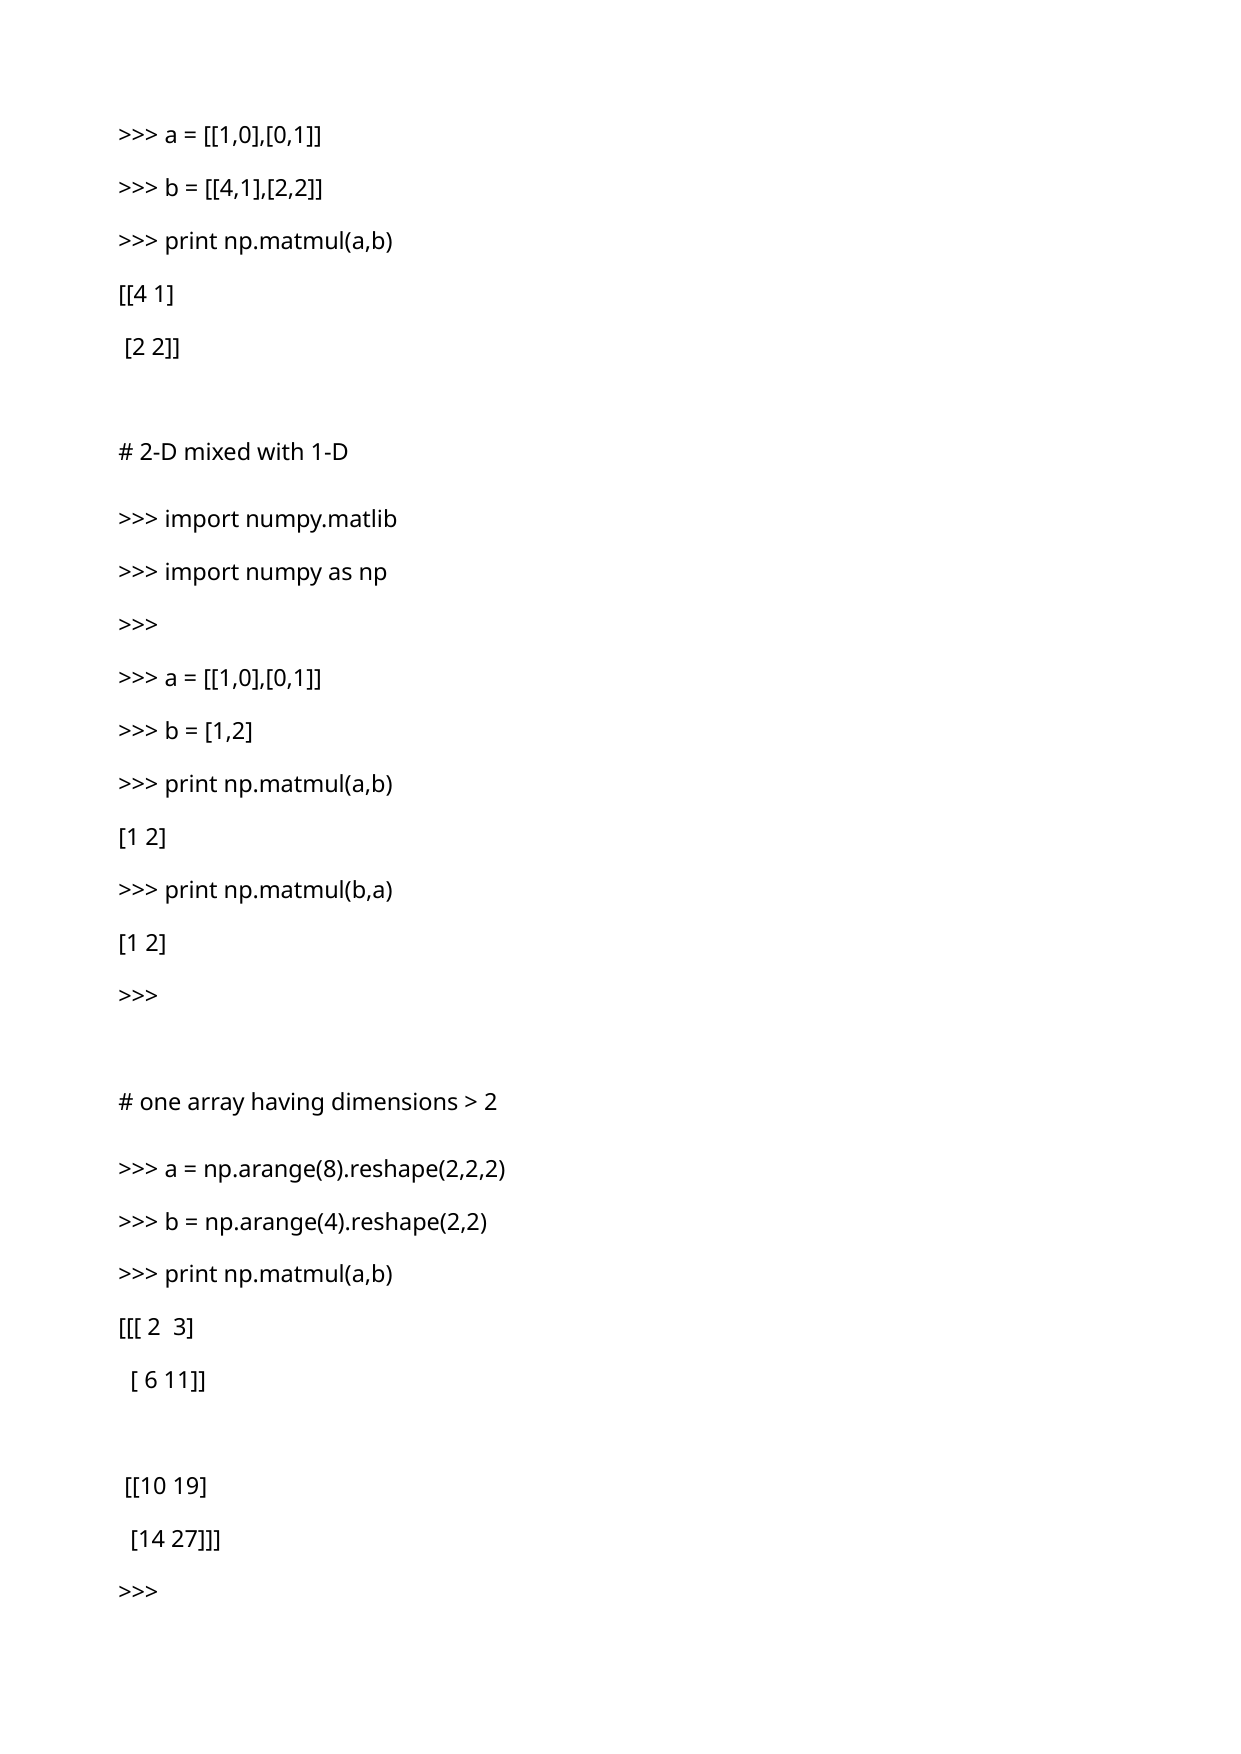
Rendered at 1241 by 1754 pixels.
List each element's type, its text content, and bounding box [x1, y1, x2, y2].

text # 2-D mixed with 1-D [118, 436, 1122, 468]
text >>> b = [1,2] [118, 714, 1122, 746]
text >>> [118, 1575, 1122, 1607]
text >>> [118, 979, 1122, 1011]
text >>> [118, 608, 1122, 641]
text >>> a = np.arange(8).reshape(2,2,2) [118, 1117, 1122, 1184]
text [1 2] [118, 926, 1122, 958]
text [[[ 2 3] [118, 1311, 1122, 1343]
text >>> import numpy as np [118, 556, 1122, 588]
text >>> import numpy.matlib [118, 468, 1122, 535]
text >>> print np.matmul(a,b) [118, 224, 1122, 256]
text >>> print np.matmul(b,a) [118, 873, 1122, 905]
text [[4 1] [118, 277, 1122, 309]
text >>> a = [[1,0],[0,1]] [118, 118, 1122, 150]
text >>> print np.matmul(a,b) [118, 767, 1122, 799]
text [[10 19] [118, 1469, 1122, 1501]
text [ 6 11]] [118, 1363, 1122, 1396]
text >>> b = [[4,1],[2,2]] [118, 171, 1122, 203]
text >>> print np.matmul(a,b) [118, 1258, 1122, 1290]
text [2 2]] [118, 330, 1122, 362]
text [1 2] [118, 820, 1122, 852]
text [14 27]]] [118, 1522, 1122, 1554]
text >>> a = [[1,0],[0,1]] [118, 661, 1122, 693]
text >>> b = np.arange(4).reshape(2,2) [118, 1205, 1122, 1237]
text # one array having dimensions > 2 [118, 1085, 1122, 1117]
